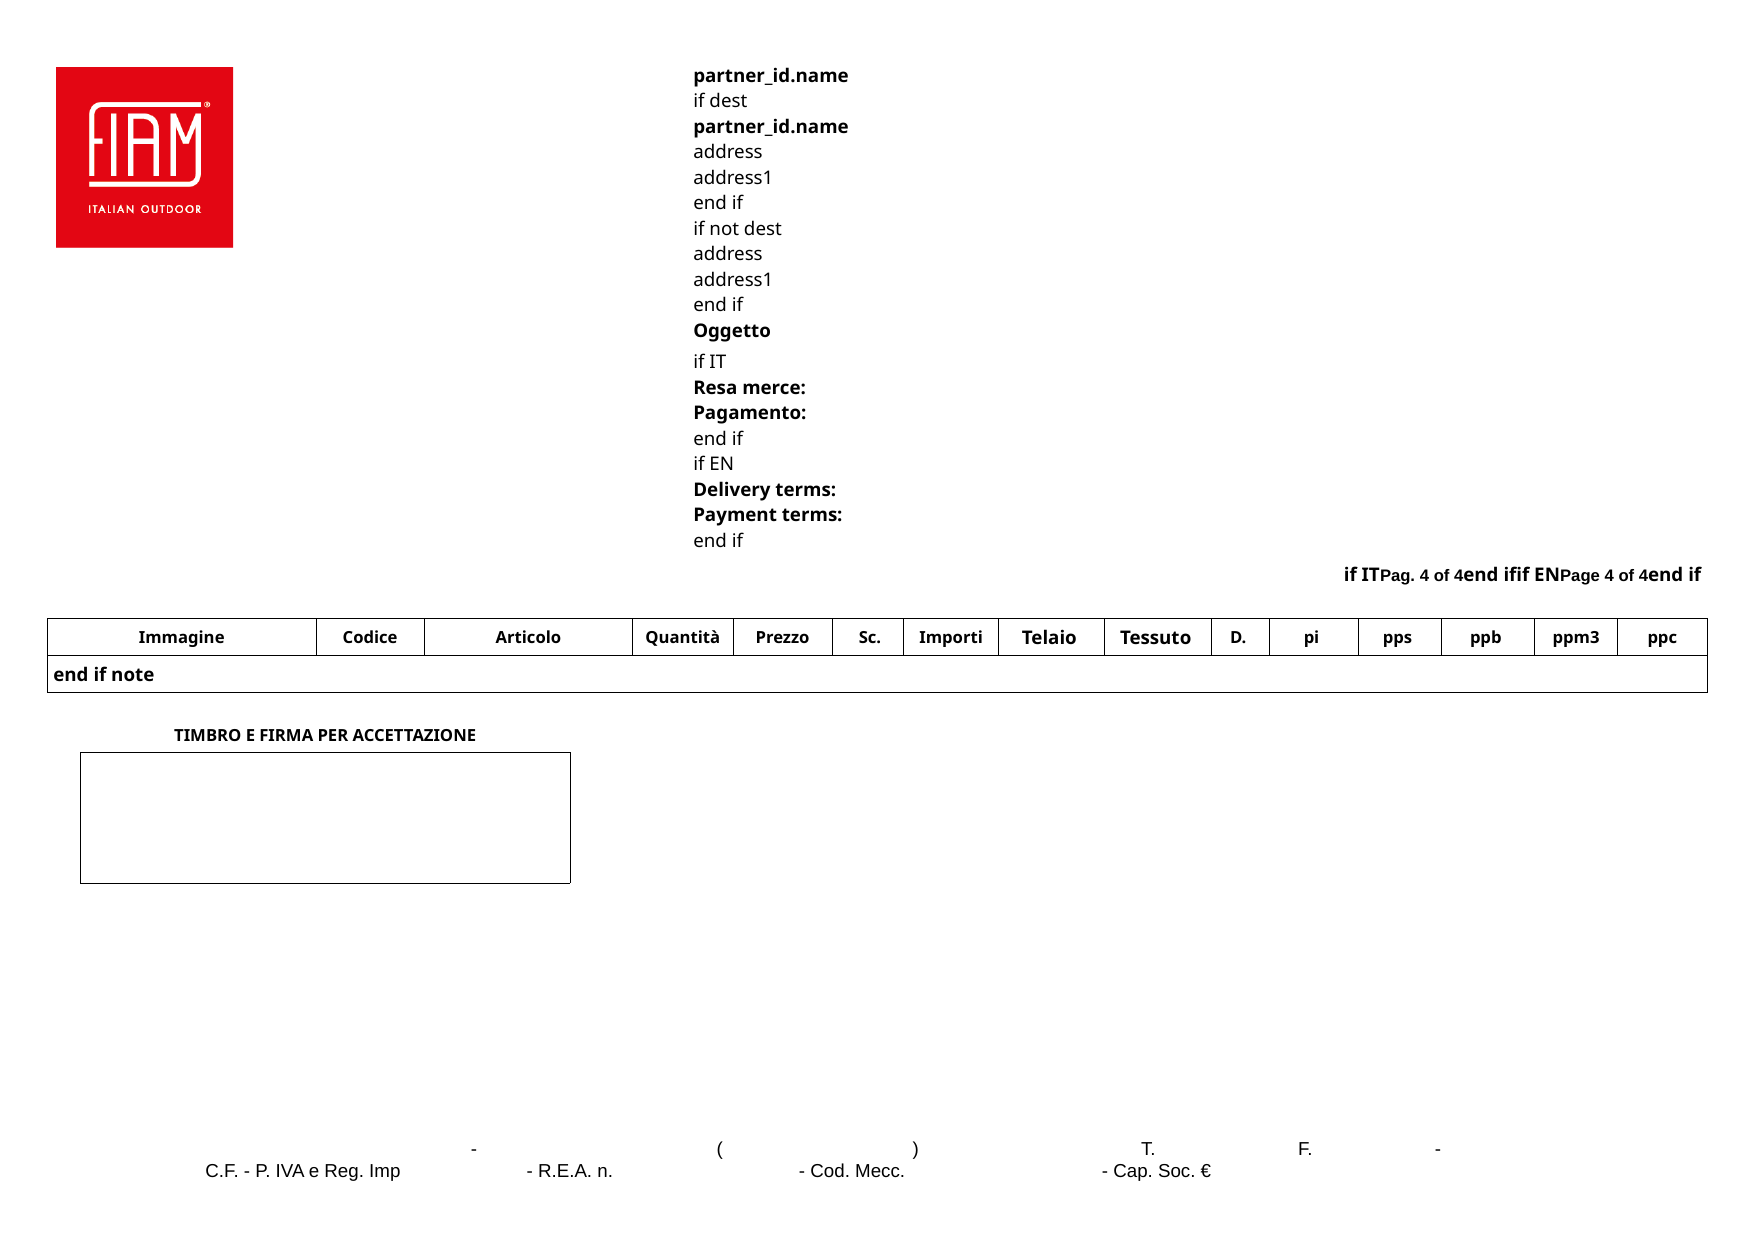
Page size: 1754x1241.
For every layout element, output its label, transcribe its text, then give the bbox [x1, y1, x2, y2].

table_header Articolo [425, 619, 632, 655]
table_header pi [1270, 619, 1358, 655]
table_header Tessuto [1105, 619, 1211, 655]
picture [56, 67, 234, 248]
table_header pps [1359, 619, 1441, 655]
table_header Quantità [633, 619, 733, 655]
text </if> [47, 883, 1707, 908]
table_cell [81, 753, 570, 883]
table_header Telaio [999, 619, 1104, 655]
table_header Immagine [48, 619, 316, 655]
table_header Importi [904, 619, 998, 655]
table_header ppc [1618, 619, 1707, 655]
table_header TIMBRO E FIRMA PER ACCETTAZIONE [80, 718, 570, 752]
table_header Prezzo [734, 619, 832, 655]
table_header ppm3 [1535, 619, 1617, 655]
table_header D. [1212, 619, 1269, 655]
table_header ppb [1442, 619, 1534, 655]
table_header Codice [317, 619, 424, 655]
table_header Sc. [833, 619, 903, 655]
table_cell end if note [48, 656, 1707, 692]
